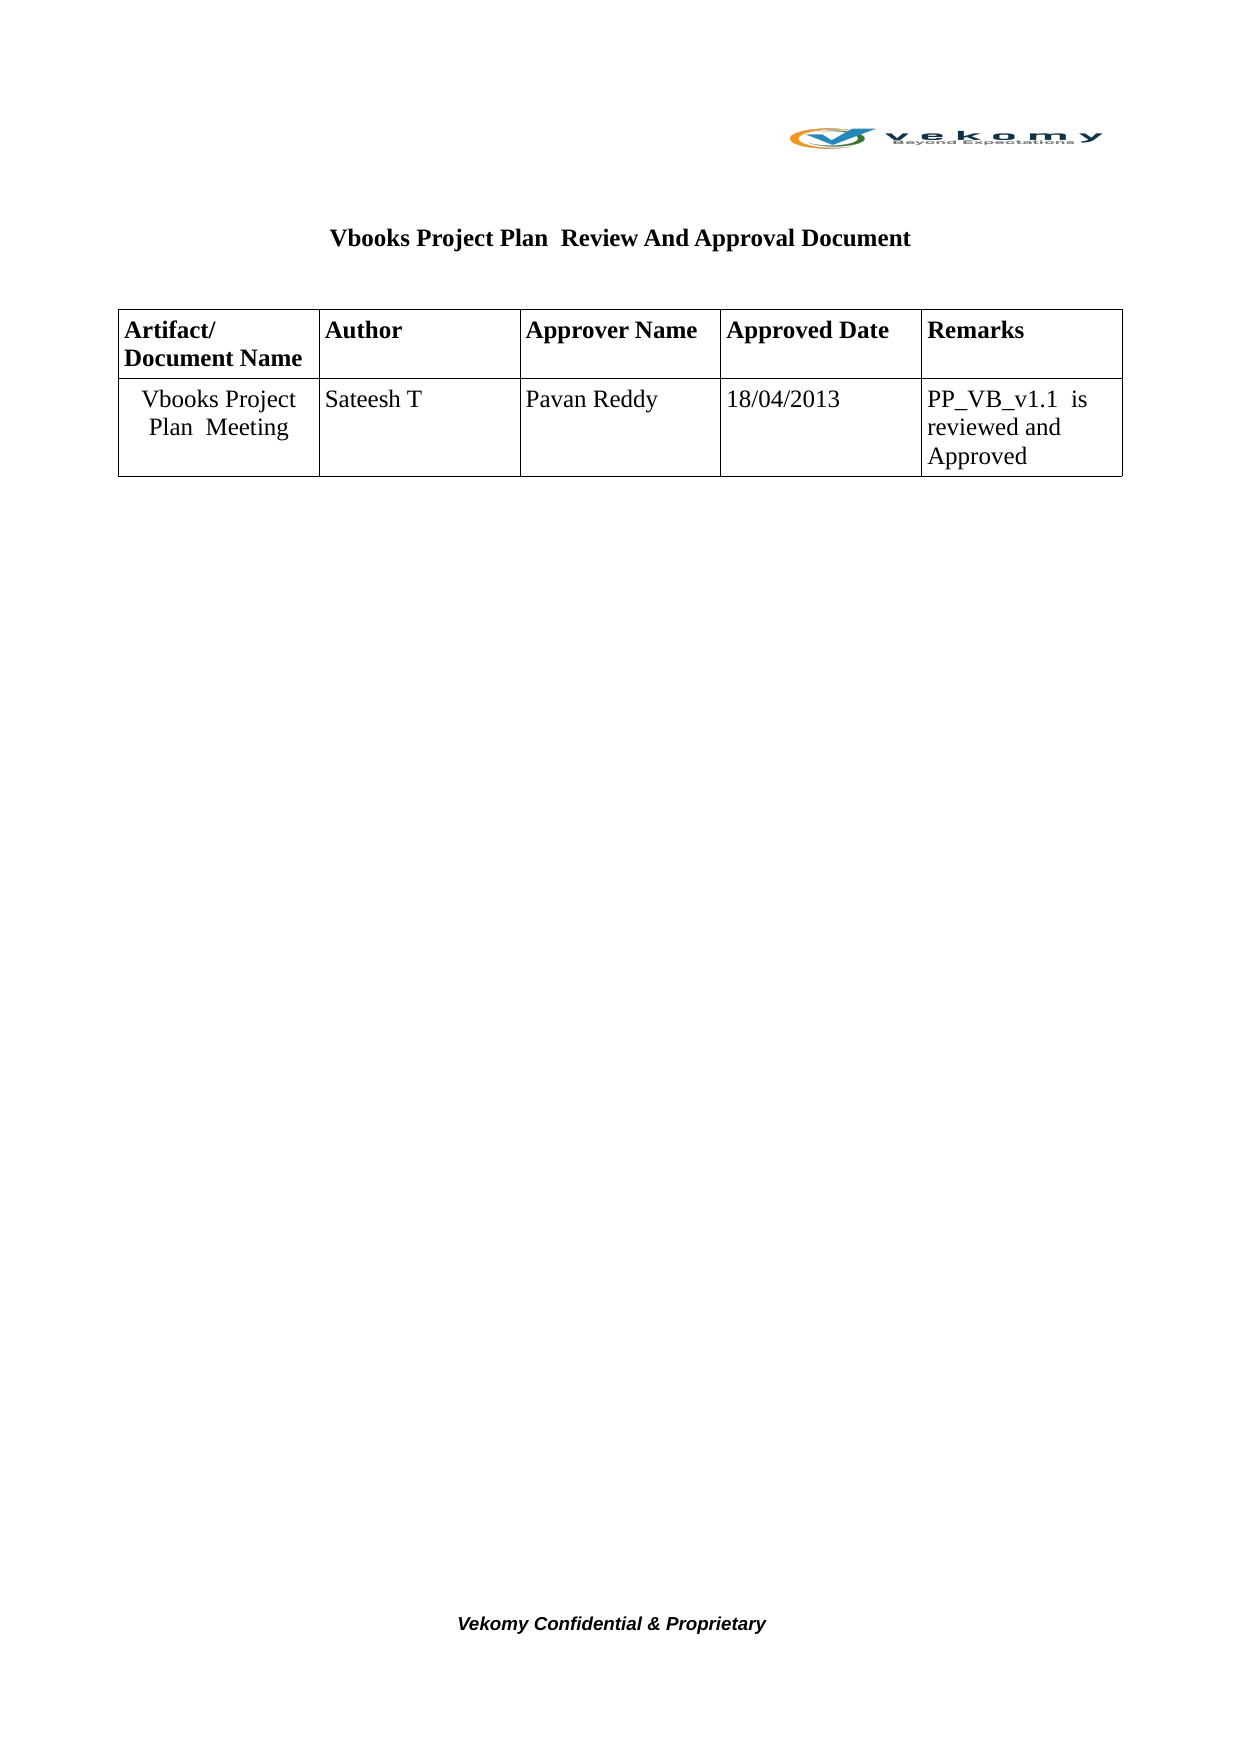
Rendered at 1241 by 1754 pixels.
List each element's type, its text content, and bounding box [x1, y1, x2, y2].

table_header Remarks [922, 310, 1122, 378]
table_header Artifact/ Document Name [119, 310, 319, 378]
table_header Author [320, 310, 520, 378]
text Vbooks Project Plan Review And Approval Document [118, 223, 1122, 251]
table_cell Sateesh T [320, 379, 520, 476]
table_cell Pavan Reddy [521, 379, 720, 476]
table_cell 18/04/2013 [721, 379, 921, 476]
table_cell Vbooks Project Plan Meeting [119, 379, 319, 476]
table_header Approver Name [521, 310, 720, 378]
table_cell PP_VB_v1.1 is reviewed and Approved [922, 379, 1122, 476]
table_header Approved Date [721, 310, 921, 378]
picture [786, 127, 1106, 150]
